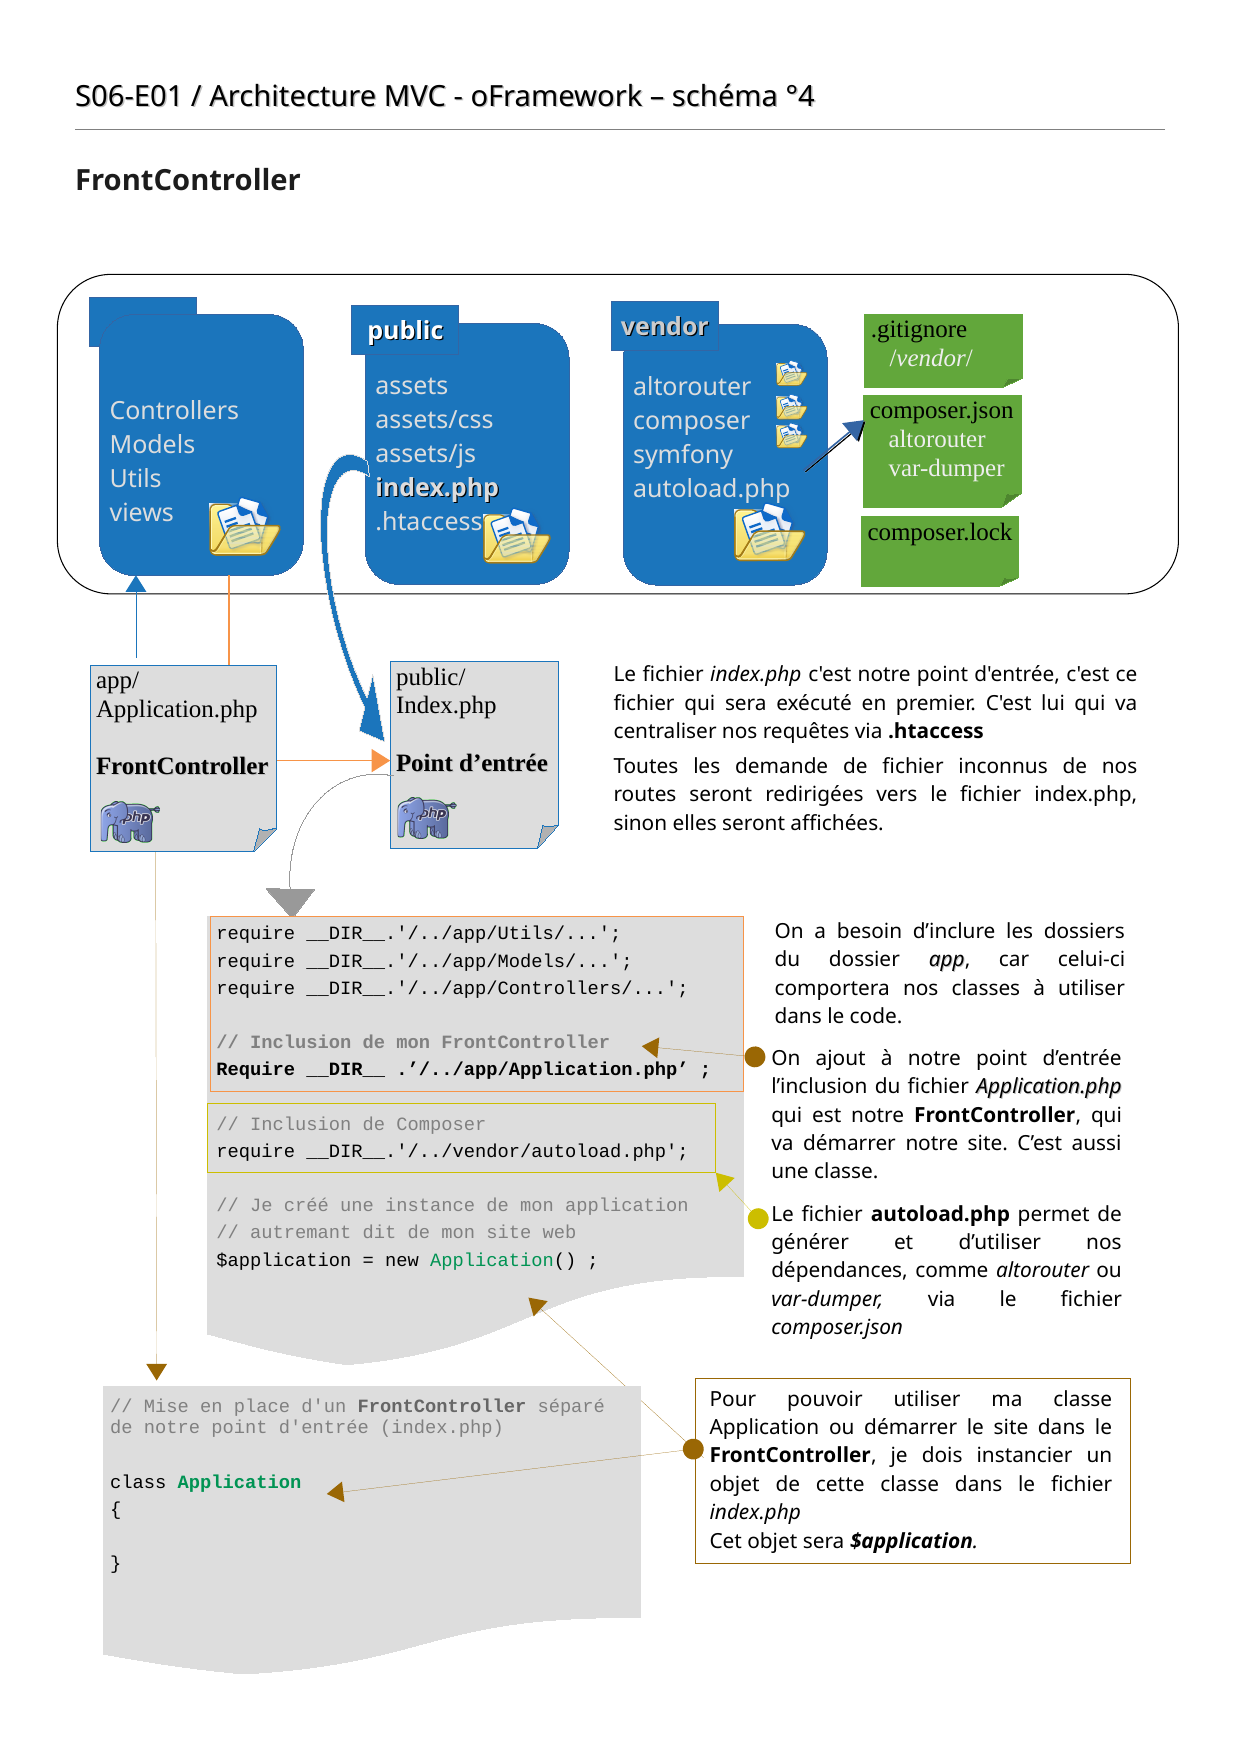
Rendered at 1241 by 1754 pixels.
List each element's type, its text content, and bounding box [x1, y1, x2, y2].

text S06-E01 / Architecture MVC - oFramework – schéma °4 [75, 75, 1165, 115]
picture [100, 801, 160, 843]
picture [397, 797, 457, 839]
text FrontController [75, 159, 1165, 198]
